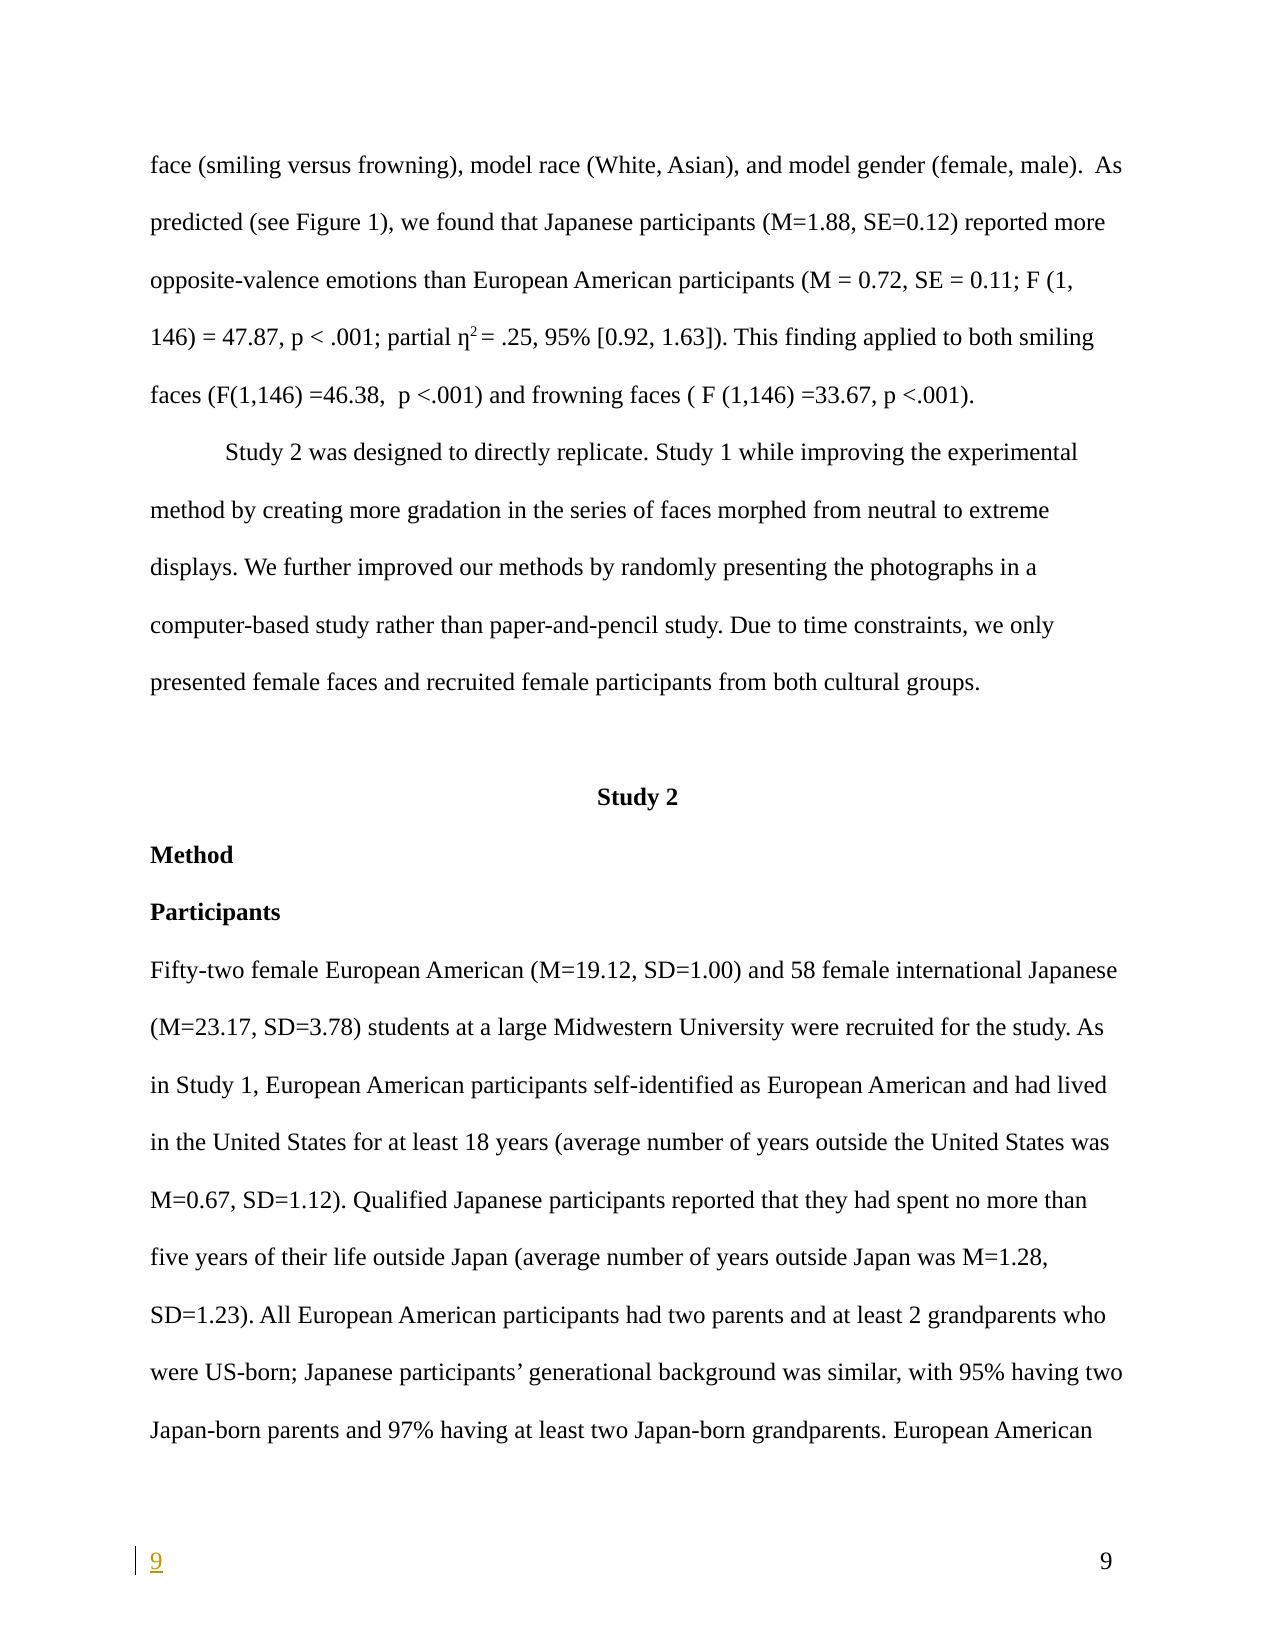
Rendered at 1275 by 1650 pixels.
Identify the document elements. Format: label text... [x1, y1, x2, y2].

text Participants [150, 897, 1125, 926]
text Fifty-two female European American (M=19.12, SD=1.00) and 58 female international Japanese (M=23.17, SD=3.78) students at a large Midwestern University were recruited for the study. As in Study 1, European American participants self-identified as European American and had lived in the United States for at least 18 years (average number of years outside the United States was M=0.67, SD=1.12). Qualified Japanese participants reported that they had spent no more than five years of their life outside Japan (average number of years outside Japan was M=1.28, SD=1.23). All European American participants had two parents and at least 2 grandparents who were US-born; Japanese participants’ generational background was similar, with 95% having two Japan-born parents and 97% having at least two Japan-born grandparents. European American [150, 955, 1125, 1444]
text face (smiling versus frowning), model race (White, Asian), and model gender (female, male). As predicted (see Figure 1), we found that Japanese participants (M=1.88, SE=0.12) reported more opposite-valence emotions than European American participants (M = 0.72, SE = 0.11; F (1, 146) = 47.87, p < .001; partial ƞ2 = .25, 95% [0.92, 1.63]). This finding applied to both smiling faces (F(1,146) =46.38, p <.001) and frowning faces ( F (1,146) =33.67, p <.001). [150, 150, 1125, 409]
text Study 2 was designed to directly replicate. Study 1 while improving the experimental method by creating more gradation in the series of faces morphed from neutral to extreme displays. We further improved our methods by randomly presenting the photographs in a computer-based study rather than paper-and-pencil study. Due to time constraints, we only presented female faces and recruited female participants from both cultural groups. [150, 437, 1125, 696]
text Study 2 [150, 782, 1125, 811]
text Method [150, 840, 1125, 869]
